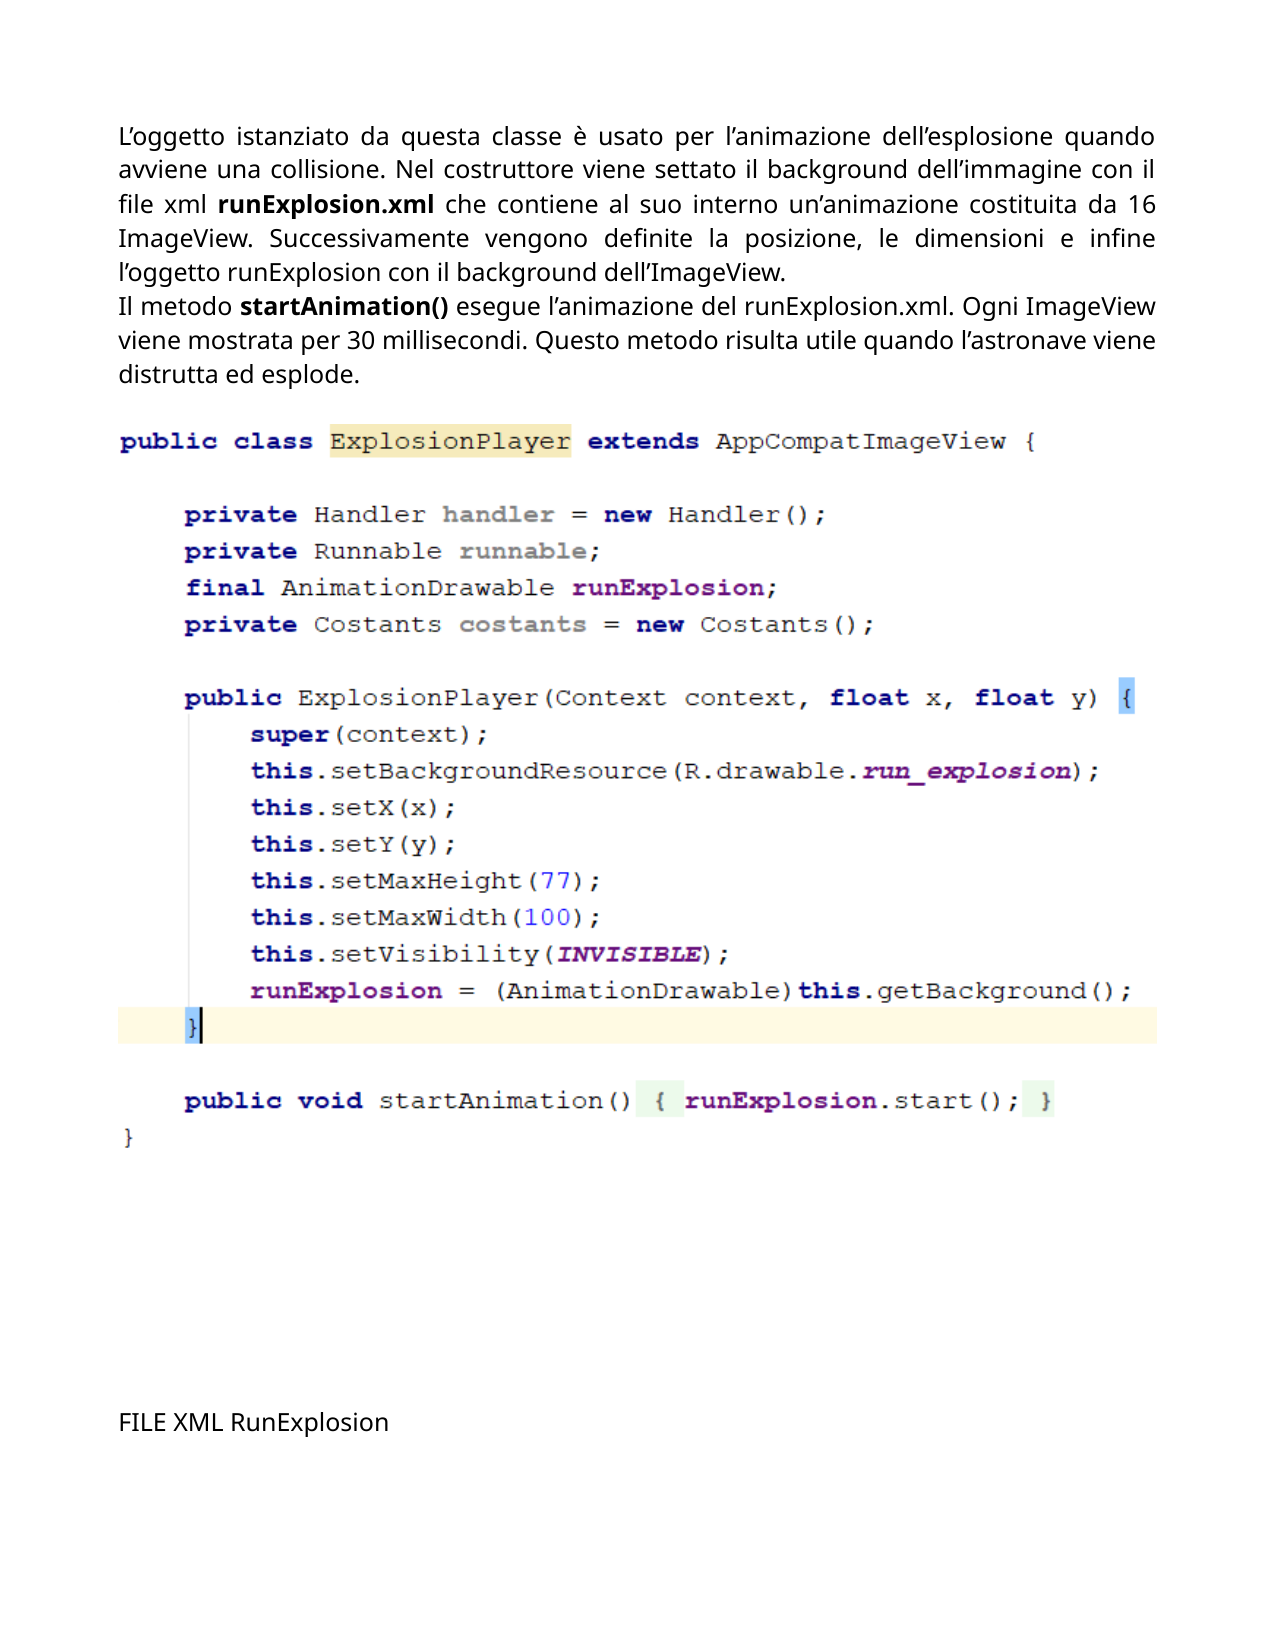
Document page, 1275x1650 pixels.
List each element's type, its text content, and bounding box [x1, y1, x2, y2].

text Il metodo startAnimation() esegue l’animazione del runExplosion.xml. Ogni ImageView viene mostrata per 30 millisecondi. Questo metodo risulta utile quando l’astronave viene distrutta ed esplode. [118, 288, 1157, 391]
text FILE XML RunExplosion [118, 1405, 1157, 1439]
text L’oggetto istanziato da questa classe è usato per l’animazione dell’esplosione quando avviene una collisione. Nel costruttore viene settato il background dell’immagine con il file xml runExplosion.xml che contiene al suo interno un’animazione costituita da 16 ImageView. Successivamente vengono definite la posizione, le dimensioni e infine l’oggetto runExplosion con il background dell’ImageView. [118, 118, 1157, 288]
